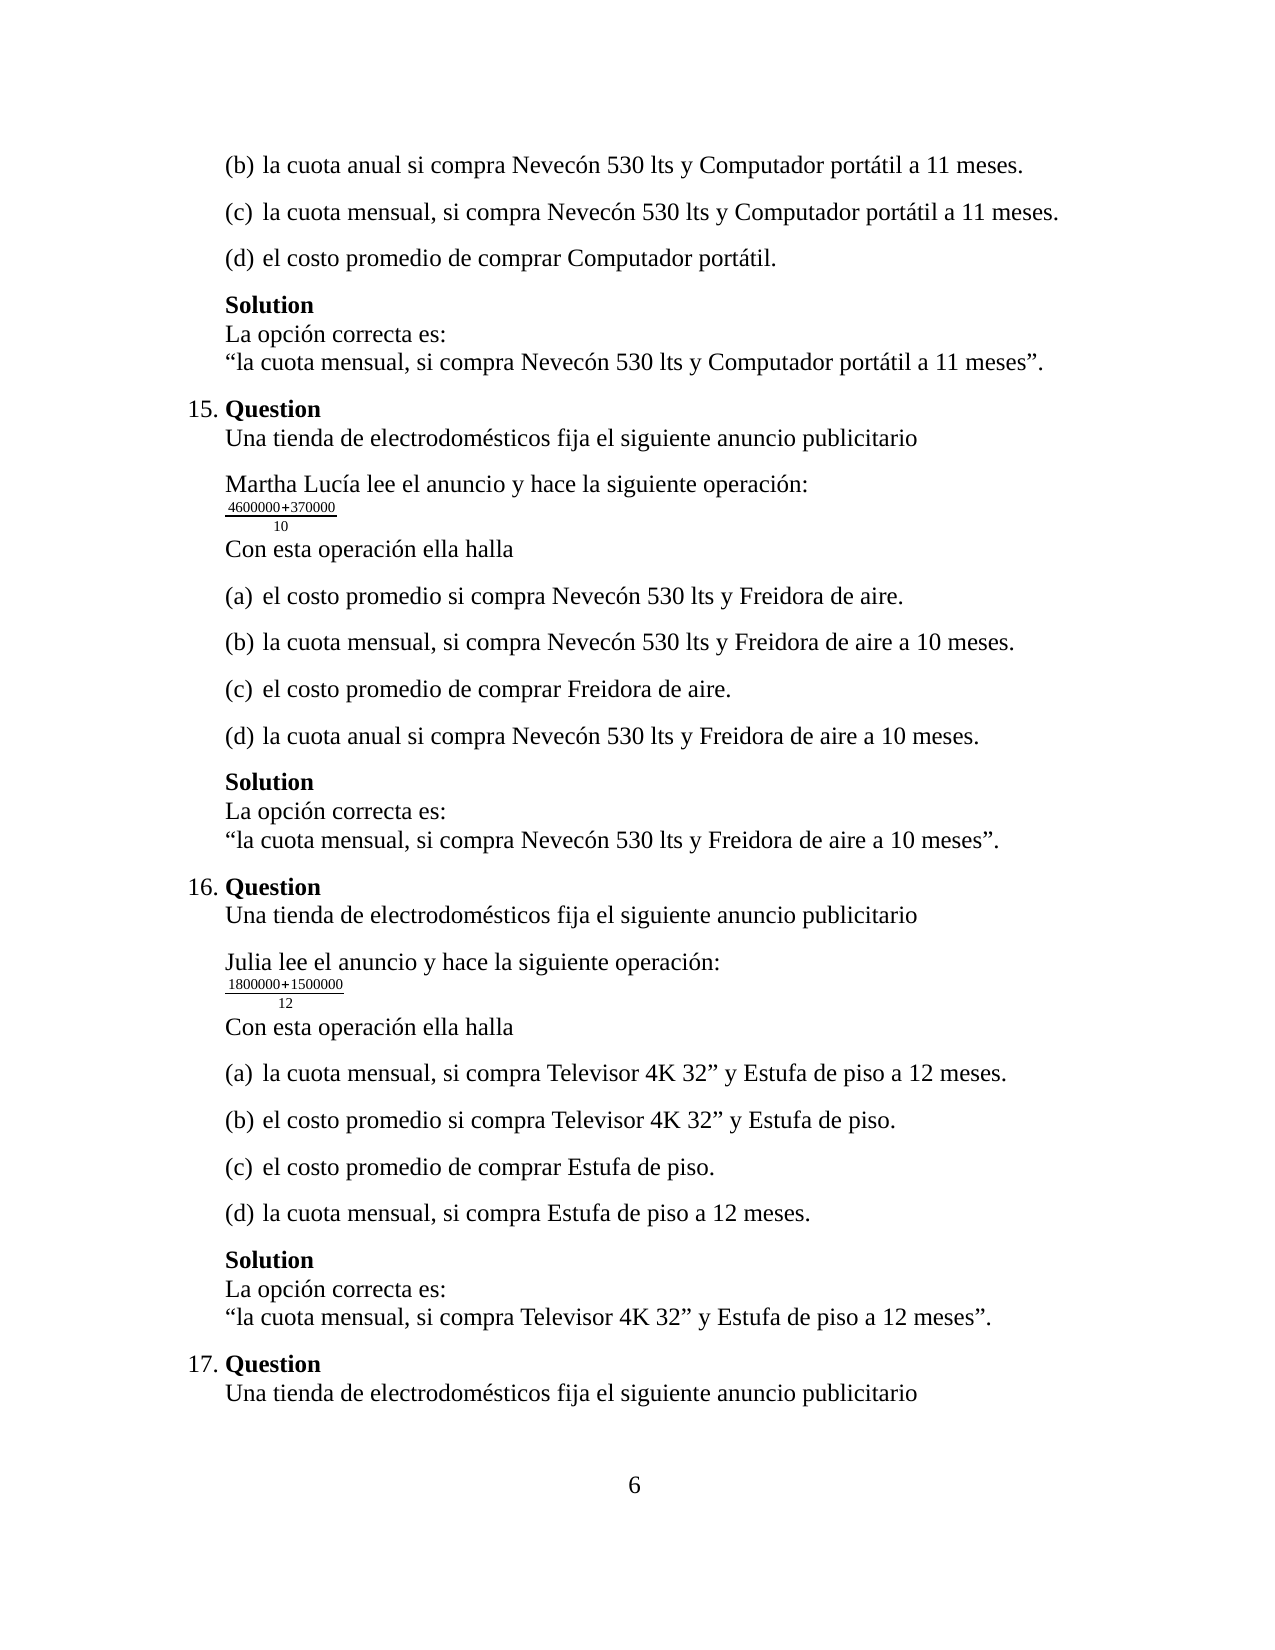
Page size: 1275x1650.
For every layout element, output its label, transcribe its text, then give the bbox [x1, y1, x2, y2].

list la cuota mensual, si compra Nevecón 530 lts y Computador portátil a 11 meses. [225, 197, 1125, 225]
list Martha Lucía lee el anuncio y hace la siguiente operación: Con esta operación ella halla [187, 469, 1125, 563]
list Question Una tienda de electrodomésticos fija el siguiente anuncio publicitario [187, 394, 1125, 452]
list el costo promedio de comprar Freidora de aire. [225, 674, 1125, 703]
list la cuota mensual, si compra Nevecón 530 lts y Freidora de aire a 10 meses. [225, 627, 1125, 656]
list Question Una tienda de electrodomésticos fija el siguiente anuncio publicitario [187, 872, 1125, 929]
list Question Una tienda de electrodomésticos fija el siguiente anuncio publicitario [187, 1349, 1125, 1407]
list el costo promedio si compra Nevecón 530 lts y Freidora de aire. [225, 581, 1125, 609]
list la cuota mensual, si compra Estufa de piso a 12 meses. [225, 1198, 1125, 1227]
list Julia lee el anuncio y hace la siguiente operación: Con esta operación ella halla [187, 947, 1125, 1040]
list la cuota anual si compra Nevecón 530 lts y Computador portátil a 11 meses. [225, 150, 1125, 179]
list Solution La opción correcta es: “la cuota mensual, si compra Nevecón 530 lts y Freidora de aire a 10 meses”. [187, 767, 1125, 854]
list el costo promedio de comprar Estufa de piso. [225, 1152, 1125, 1180]
list Solution La opción correcta es: “la cuota mensual, si compra Nevecón 530 lts y Computador portátil a 11 meses”. [187, 290, 1125, 376]
list el costo promedio si compra Televisor 4K 32” y Estufa de piso. [225, 1105, 1125, 1134]
list la cuota anual si compra Nevecón 530 lts y Freidora de aire a 10 meses. [225, 721, 1125, 749]
list Solution La opción correcta es: “la cuota mensual, si compra Televisor 4K 32” y Estufa de piso a 12 meses”. [187, 1245, 1125, 1331]
list el costo promedio de comprar Computador portátil. [225, 243, 1125, 272]
list la cuota mensual, si compra Televisor 4K 32” y Estufa de piso a 12 meses. [225, 1058, 1125, 1087]
